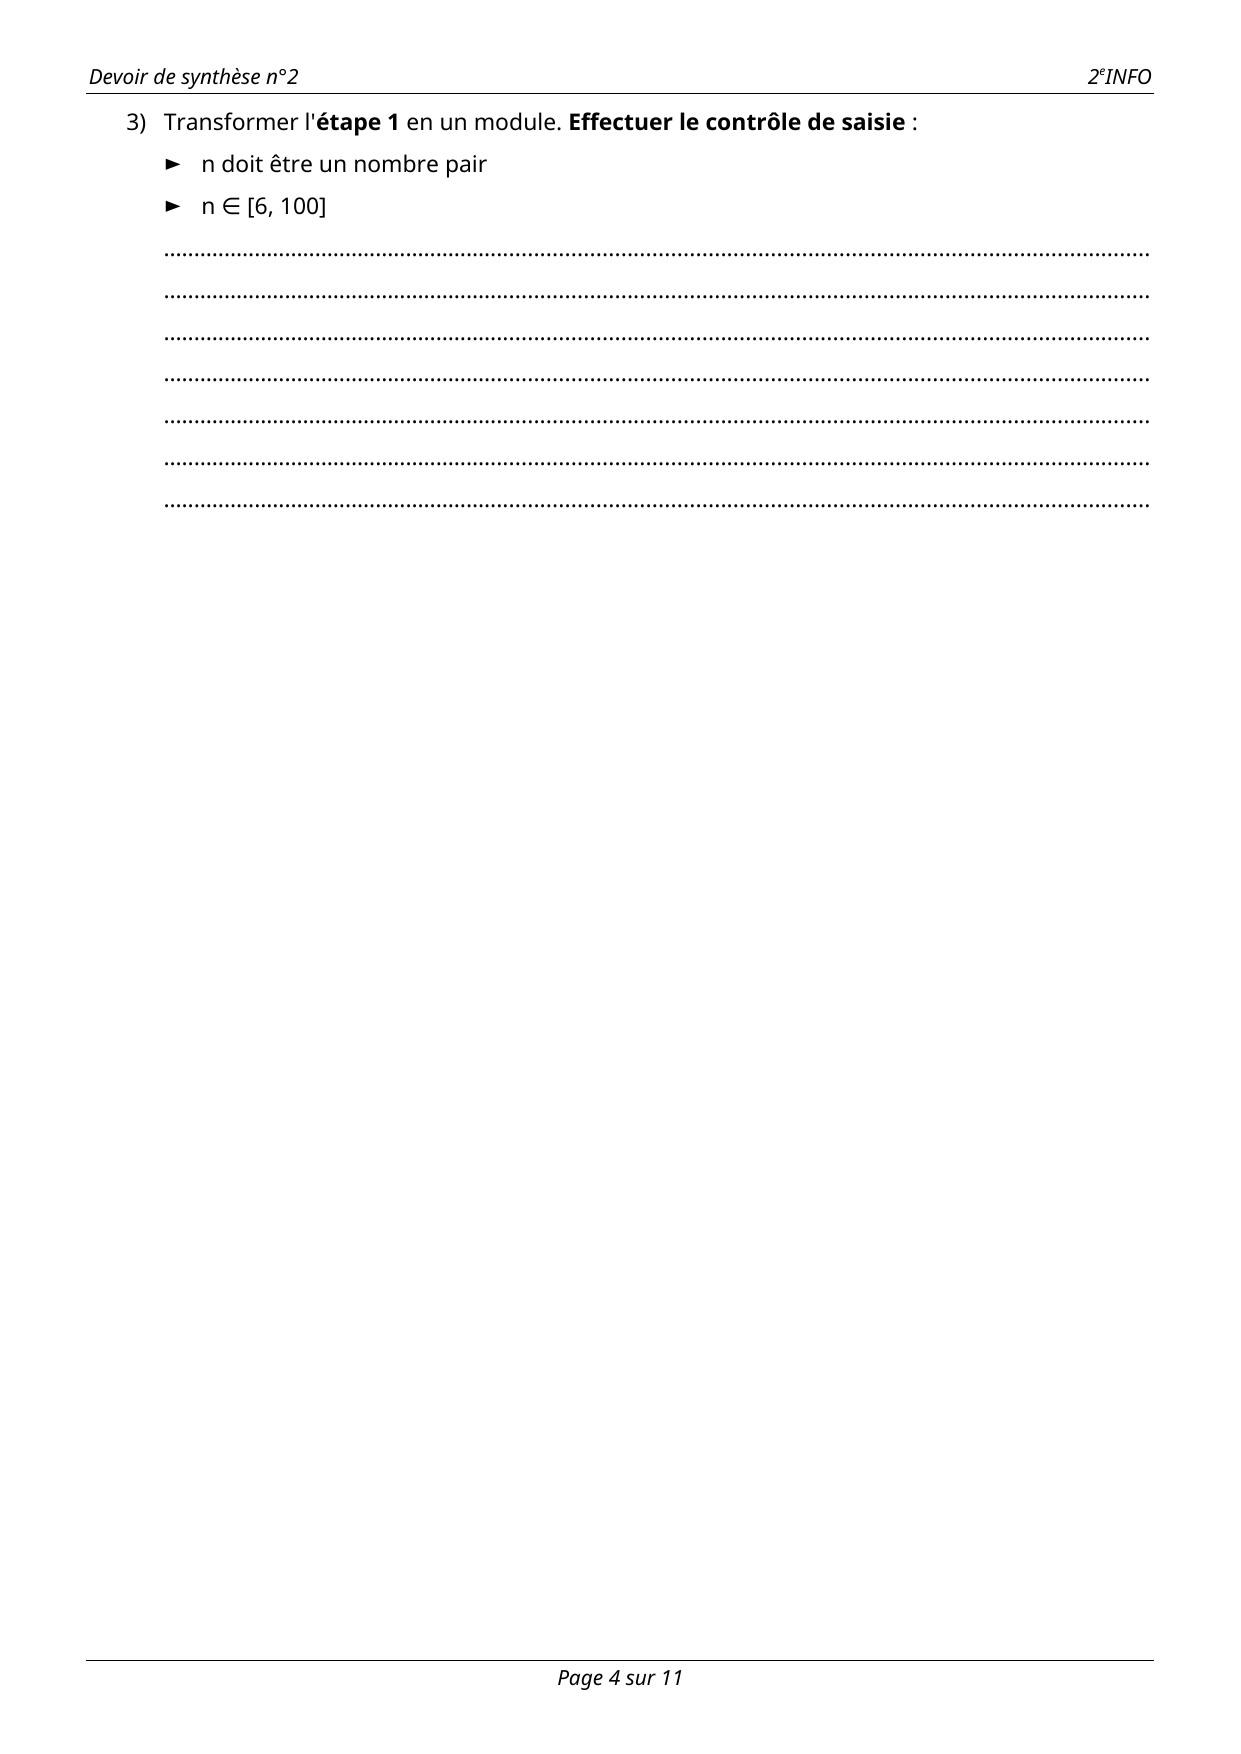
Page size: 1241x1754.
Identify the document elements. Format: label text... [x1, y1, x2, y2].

list Transformer l'étape 1 en un module. Effectuer le contrôle de saisie : [126, 106, 1152, 137]
list n ∈ [6, 100] [163, 190, 1152, 221]
list n doit être un nombre pair [163, 148, 1152, 179]
